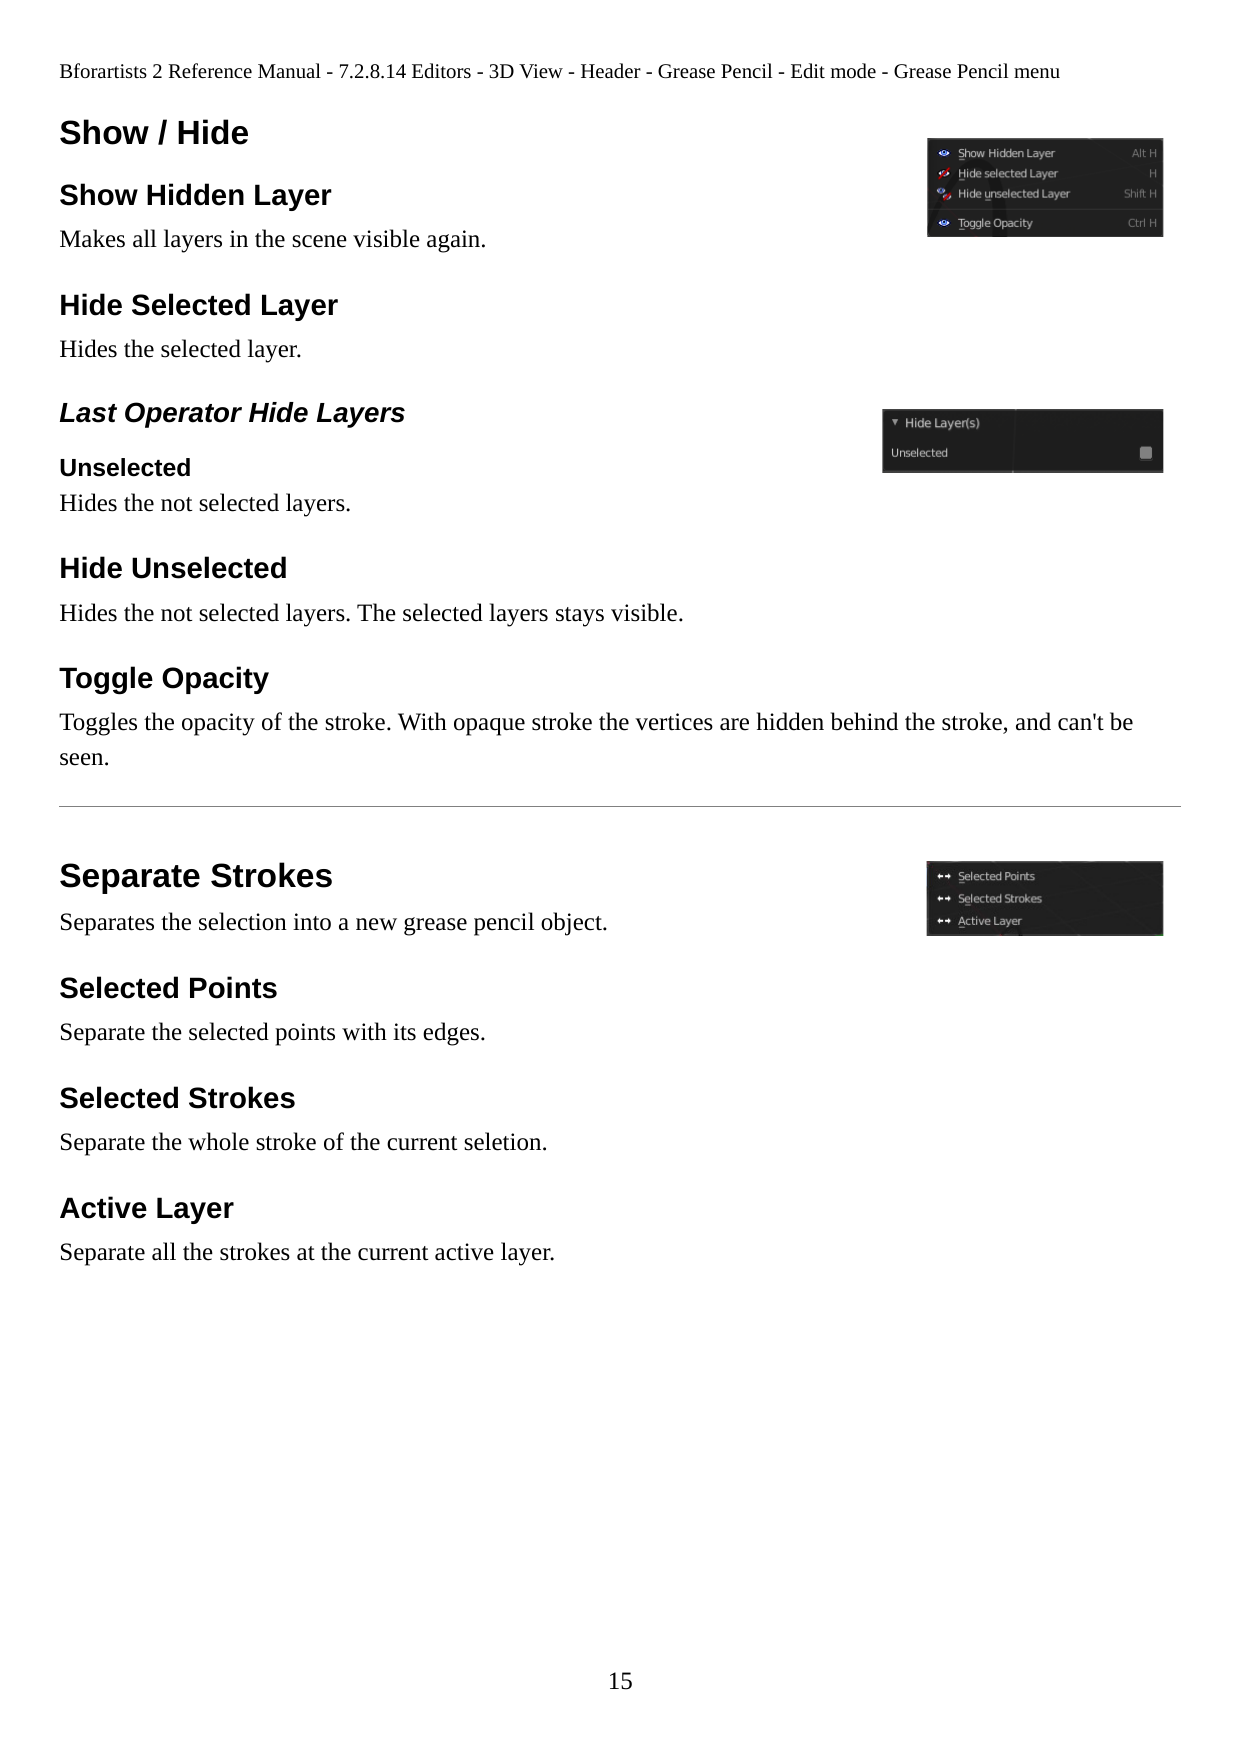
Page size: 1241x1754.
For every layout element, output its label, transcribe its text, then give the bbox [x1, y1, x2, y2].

subtitle Selected Points [59, 971, 1181, 1004]
subtitle Toggle Opacity [59, 661, 1181, 695]
text Makes all layers in the scene visible again. [59, 224, 1181, 253]
text Separate the whole stroke of the current seletion. [59, 1127, 1181, 1156]
picture [926, 861, 1164, 936]
text Toggles the opacity of the stroke. With opaque stroke the vertices are hidden behind the stroke, and can't be seen. [59, 707, 1181, 771]
subtitle Unselected [59, 453, 1181, 481]
picture [927, 138, 1164, 237]
subtitle [1164, 178, 1181, 212]
subtitle Last Operator Hide Layers [59, 396, 1181, 428]
text Separate the selected points with its edges. [59, 1017, 1181, 1046]
subtitle Hide Unselected [59, 551, 1181, 585]
text Hides the not selected layers. [59, 488, 1181, 516]
subtitle Separate Strokes [59, 856, 1181, 895]
subtitle Hide Selected Layer [59, 288, 1181, 322]
subtitle Active Layer [59, 1191, 1181, 1224]
text Hides the selected layer. [59, 334, 1181, 363]
picture [882, 409, 1164, 473]
subtitle Show Hidden Layer [59, 178, 927, 212]
text Separates the selection into a new grease pencil object. [59, 907, 926, 936]
text Hides the not selected layers. The selected layers stays visible. [59, 598, 1181, 626]
text Separate all the strokes at the current active layer. [59, 1237, 1181, 1266]
subtitle Show / Hide [59, 113, 1181, 151]
subtitle Selected Strokes [59, 1081, 1181, 1114]
